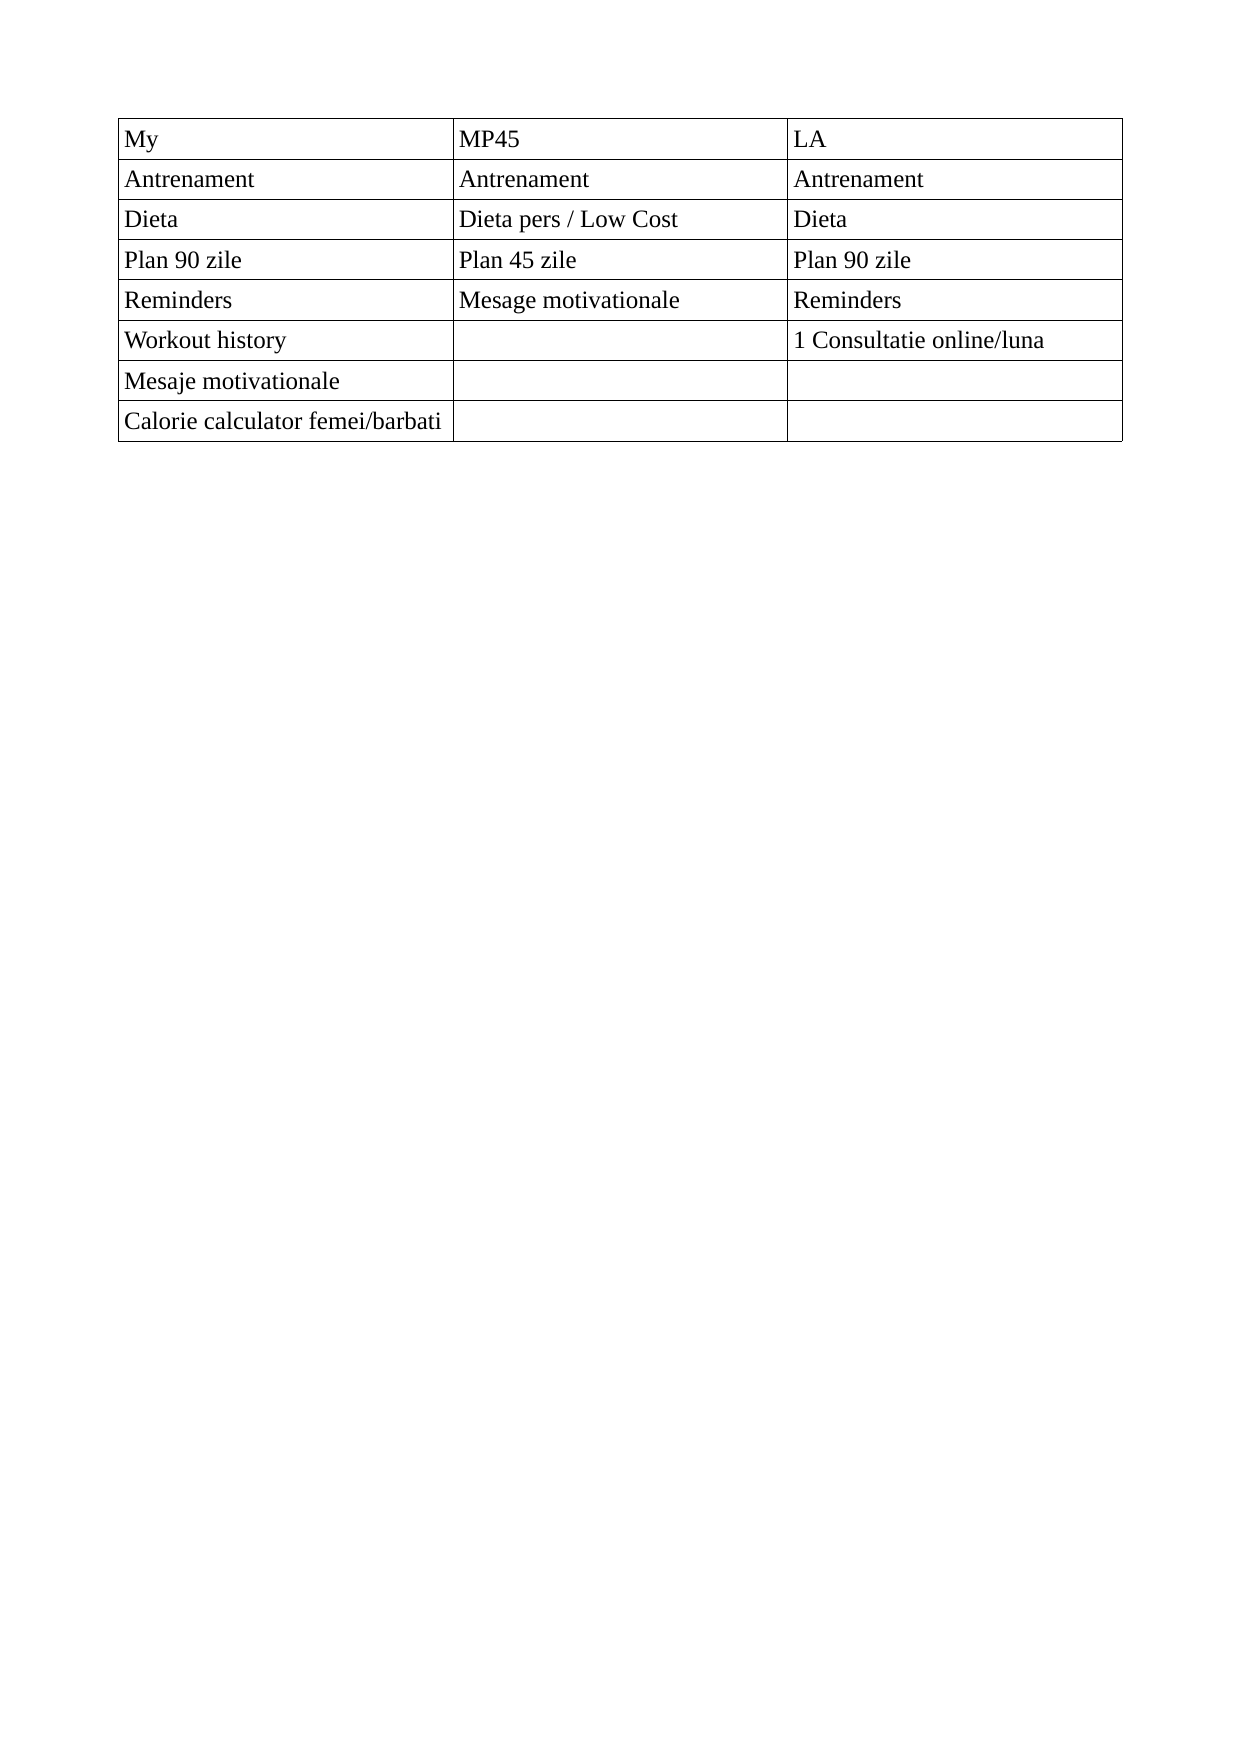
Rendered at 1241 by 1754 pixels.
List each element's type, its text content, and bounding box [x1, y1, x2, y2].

table_cell [788, 401, 1122, 441]
table_cell Mesage motivationale [454, 280, 787, 320]
table_cell Reminders [788, 280, 1122, 320]
table_header LA [788, 119, 1122, 158]
table_cell Dieta [788, 200, 1122, 239]
table_cell [454, 401, 787, 441]
table_header My [119, 119, 453, 158]
table_cell Dieta [119, 200, 453, 239]
table_cell Reminders [119, 280, 453, 320]
table_header MP45 [454, 119, 787, 158]
table_cell Workout history [119, 321, 453, 360]
table_cell [788, 361, 1122, 400]
table_cell [454, 321, 787, 360]
table_cell Plan 90 zile [119, 240, 453, 279]
table_cell Dieta pers / Low Cost [454, 200, 787, 239]
table_cell Antrenament [454, 160, 787, 199]
table_cell Antrenament [788, 160, 1122, 199]
table_cell Calorie calculator femei/barbati [119, 401, 453, 441]
table_cell Antrenament [119, 160, 453, 199]
table_cell Plan 90 zile [788, 240, 1122, 279]
table_cell Plan 45 zile [454, 240, 787, 279]
table_cell [454, 361, 787, 400]
table_cell Mesaje motivationale [119, 361, 453, 400]
table_cell 1 Consultatie online/luna [788, 321, 1122, 360]
